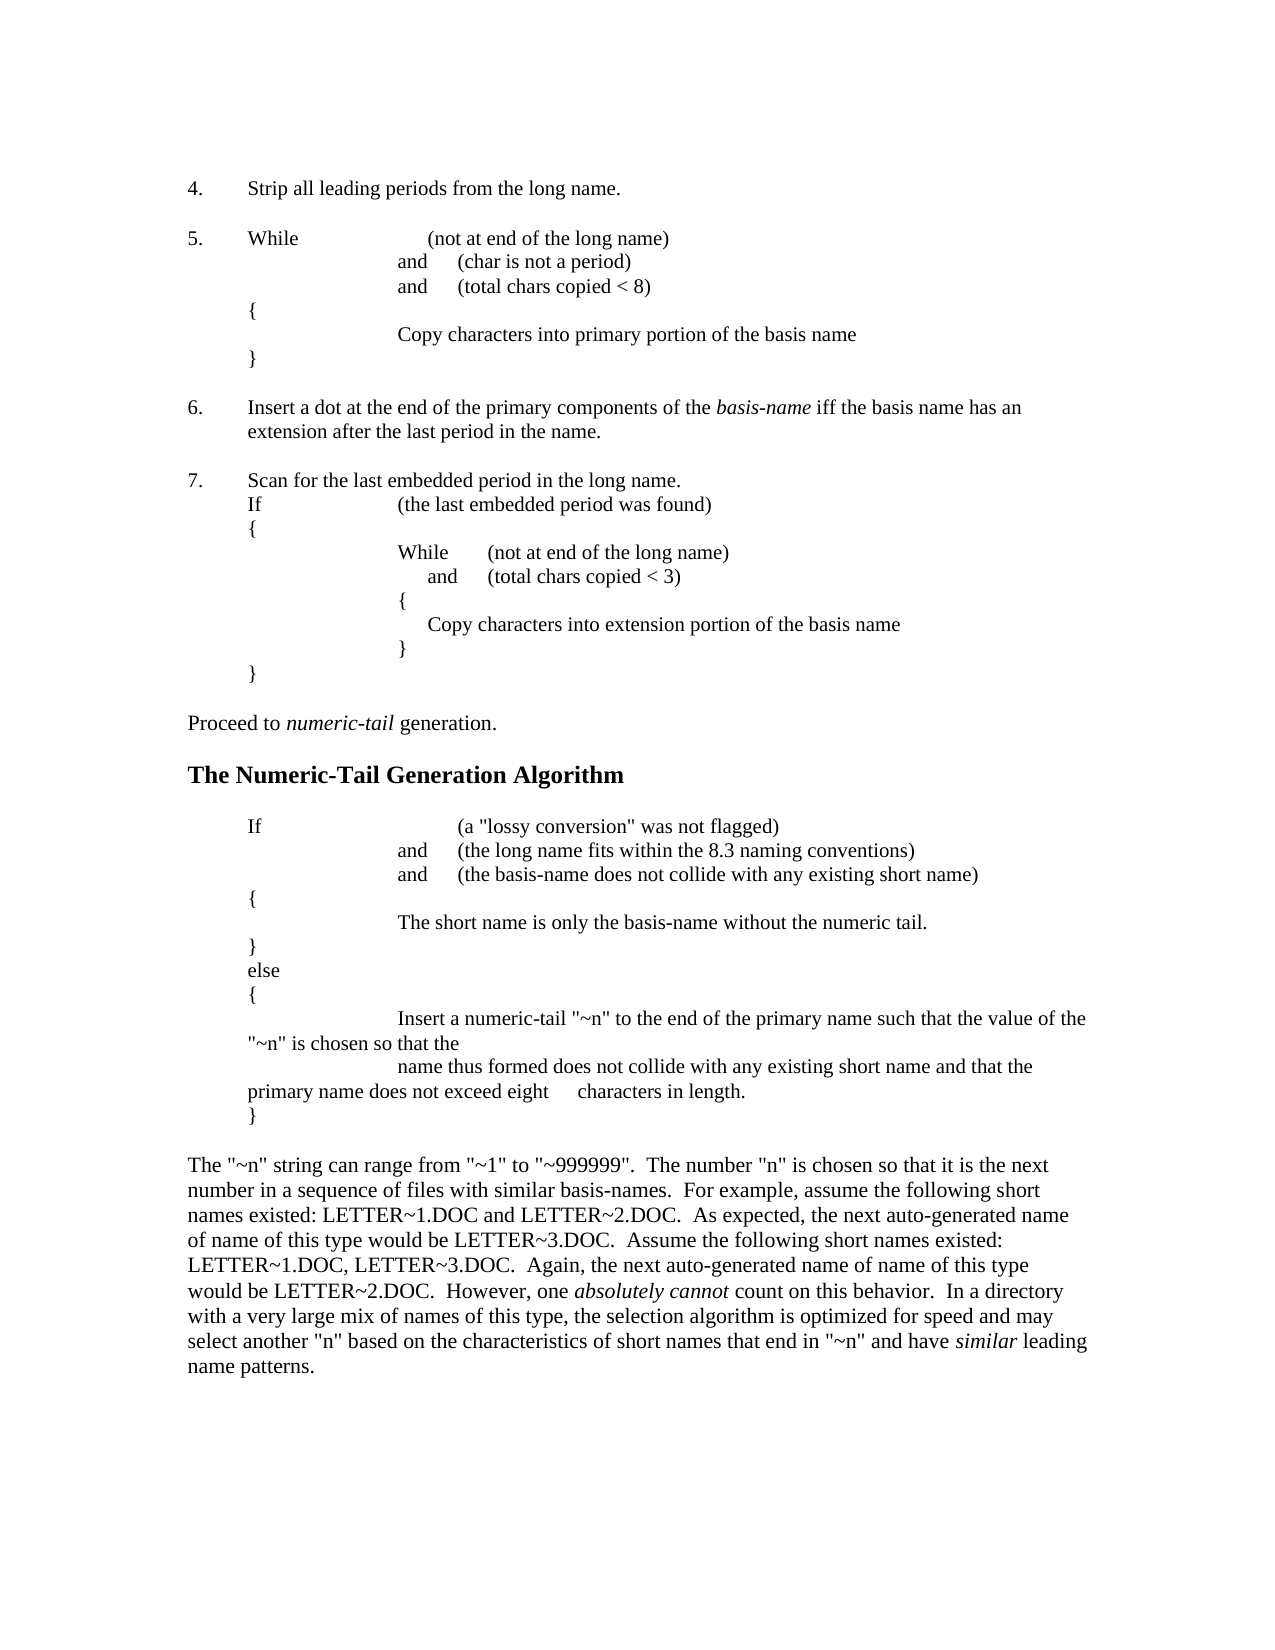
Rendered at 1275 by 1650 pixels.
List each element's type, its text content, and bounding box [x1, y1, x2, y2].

subtitle The Numeric-Tail Generation Algorithm [187, 760, 1087, 789]
text 4. Strip all leading periods from the long name. [187, 176, 1087, 200]
text Proceed to numeric-tail generation. [187, 709, 1087, 735]
text 6. Insert a dot at the end of the primary components of the basis-name iff the basis name has an extension after the last period in the name. [187, 395, 1087, 443]
text 5. While (not at end of the long name) and (char is not a period) and (total chars copied < 8) { Copy characters into primary portion of the basis name } [187, 225, 1087, 370]
text The "~n" string can range from "~1" to "~999999". The number "n" is chosen so that it is the next number in a sequence of files with similar basis-names. For example, assume the following short names existed: LETTER~1.DOC and LETTER~2.DOC. As expected, the next auto-generated name of name of this type would be LETTER~3.DOC. Assume the following short names existed: LETTER~1.DOC, LETTER~3.DOC. Again, the next auto-generated name of name of this type would be LETTER~2.DOC. However, one absolutely cannot count on this behavior. In a directory with a very large mix of names of this type, the selection algorithm is optimized for speed and may select another "n" based on the characteristics of short names that end in "~n" and have similar leading name patterns. [187, 1152, 1087, 1378]
text 7. Scan for the last embedded period in the long name. If (the last embedded period was found) { While (not at end of the long name) and (total chars copied < 3) { Copy characters into extension portion of the basis name } } [187, 468, 1087, 684]
text If (a "lossy conversion" was not flagged) and (the long name fits within the 8.3 naming conventions) and (the basis-name does not collide with any existing short name) { The short name is only the basis-name without the numeric tail. } else { Insert a numeric-tail "~n" to the end of the primary name such that the value of the "~n" is chosen so that the name thus formed does not collide with any existing short name and that the primary name does not exceed eight characters in length. } [187, 814, 1087, 1127]
